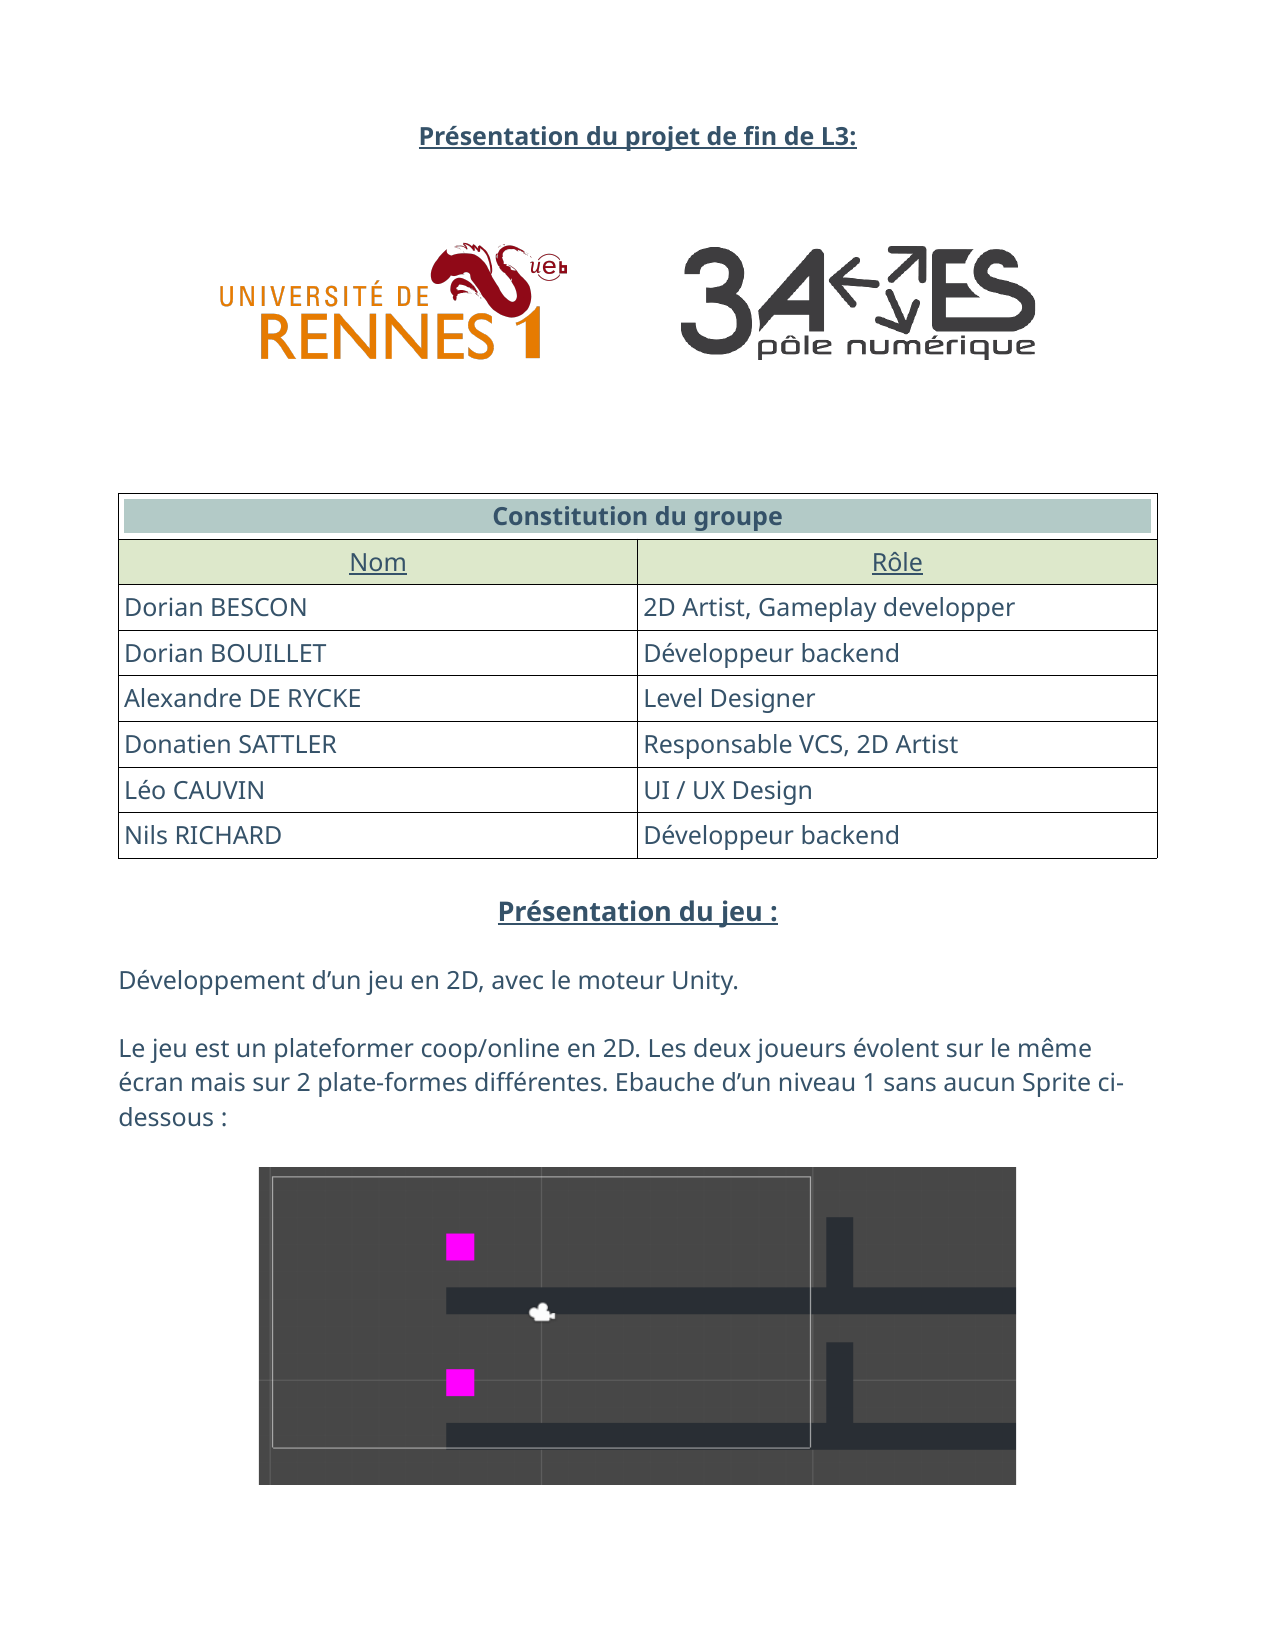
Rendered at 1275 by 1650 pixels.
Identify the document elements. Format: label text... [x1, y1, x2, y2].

picture [681, 239, 1036, 368]
table_cell Développeur backend [638, 813, 1157, 858]
table_cell Level Designer [638, 676, 1157, 721]
picture [258, 1167, 1017, 1485]
table_cell Rôle [638, 540, 1157, 584]
table_cell 2D Artist, Gameplay developper [638, 585, 1157, 630]
table_header Constitution du groupe [119, 494, 1157, 538]
table_cell Nils RICHARD [119, 813, 637, 858]
text Développement d’un jeu en 2D, avec le moteur Unity. [118, 963, 1157, 997]
table_cell Alexandre DE RYCKE [119, 676, 637, 721]
table_cell Nom [119, 540, 637, 584]
table_cell Dorian BESCON [119, 585, 637, 630]
text Le jeu est un plateformer coop/online en 2D. Les deux joueurs évolent sur le même écran mais sur 2 plate-formes différentes. Ebauche d’un niveau 1 sans aucun Sprite ci-dessous : [118, 1031, 1157, 1133]
table_cell UI / UX Design [638, 768, 1157, 812]
text Présentation du projet de fin de L3: [118, 118, 1157, 152]
table_cell Dorian BOUILLET [119, 631, 637, 675]
table_cell Responsable VCS, 2D Artist [638, 722, 1157, 767]
picture [209, 237, 572, 371]
table_cell Donatien SATTLER [119, 722, 637, 767]
table_cell Léo CAUVIN [119, 768, 637, 812]
text Présentation du jeu : [118, 892, 1157, 929]
table_cell Développeur backend [638, 631, 1157, 675]
